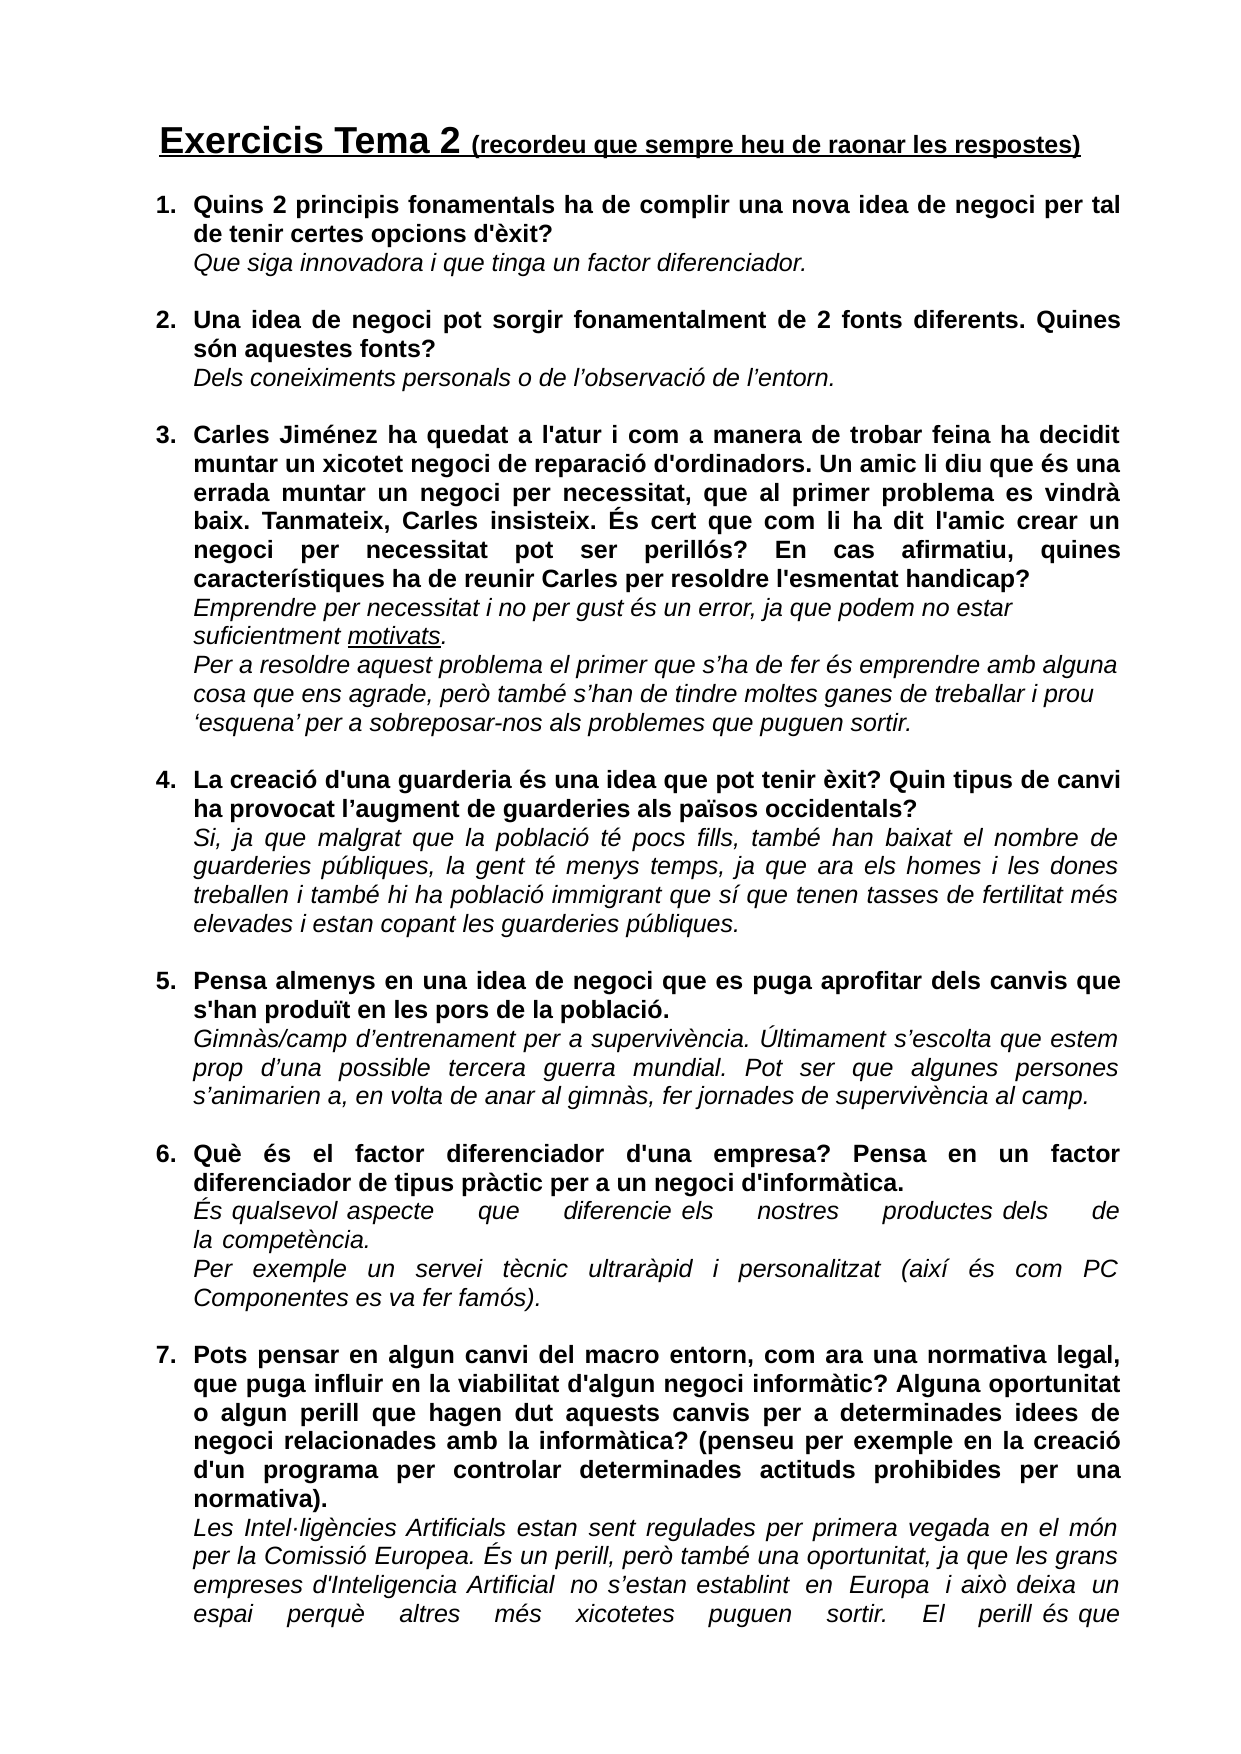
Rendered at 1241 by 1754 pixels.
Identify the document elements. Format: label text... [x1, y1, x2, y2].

list Què és el factor diferenciador d'una empresa? Pensa en un factor diferenciador de tipus pràctic per a un negoci d'informàtica. [156, 1139, 1122, 1196]
list Una idea de negoci pot sorgir fonamentalment de 2 fonts diferents. Quines són aquestes fonts? [156, 305, 1122, 362]
list Pensa almenys en una idea de negoci que es puga aprofitar dels canvis que s'han produït en les pors de la població. [156, 966, 1122, 1024]
list Gimnàs/camp d’entrenament per a supervivència. Últimament s’escolta que estem prop d’una possible tercera guerra mundial. Pot ser que algunes persones s’animarien a, en volta de anar al gimnàs, fer jornades de supervivència al camp. [156, 1024, 1122, 1110]
list Quins 2 principis fonamentals ha de complir una nova idea de negoci per tal de tenir certes opcions d'èxit? [156, 190, 1122, 247]
list Emprendre per necessitat i no per gust és un error, ja que podem no estar suficientment motivats. Per a resoldre aquest problema el primer que s’ha de fer és emprendre amb alguna cosa que ens agrade, però també s’han de tindre moltes ganes de treballar i prou ‘esquena’ per a sobreposar-nos als problemes que puguen sortir. [156, 592, 1122, 736]
list La creació d'una guarderia és una idea que pot tenir èxit? Quin tipus de canvi ha provocat l’augment de guarderies als països occidentals? [156, 765, 1122, 822]
list Per exemple un servei tècnic ultraràpid i personalitzat (així és com PC Componentes es va fer famós). [156, 1254, 1122, 1311]
list Dels coneiximents personals o de l’observació de l’entorn. [156, 362, 1122, 391]
list Que siga innovadora i que tinga un factor diferenciador. [156, 247, 1122, 276]
list Si, ja que malgrat que la població té pocs fills, també han baixat el nombre de guarderies públiques, la gent té menys temps, ja que ara els homes i les dones treballen i també hi ha població immigrant que sí que tenen tasses de fertilitat més elevades i estan copant les guarderies públiques. [156, 822, 1122, 937]
list Pots pensar en algun canvi del macro entorn, com ara una normativa legal, que puga influir en la viabilitat d'algun negoci informàtic? Alguna oportunitat o algun perill que hagen dut aquests canvis per a determinades idees de negoci relacionades amb la informàtica? (penseu per exemple en la creació d'un programa per controlar determinades actituds prohibides per una normativa). [156, 1340, 1122, 1512]
list Carles Jiménez ha quedat a l'atur i com a manera de trobar feina ha decidit muntar un xicotet negoci de reparació d'ordinadors. Un amic li diu que és una errada muntar un negoci per necessitat, que al primer problema es vindrà baix. Tanmateix, Carles insisteix. És cert que com li ha dit l'amic crear un negoci per necessitat pot ser perillós? En cas afirmatiu, quines característiques ha de reunir Carles per resoldre l'esmentat handicap? [156, 420, 1122, 592]
text Exercicis Tema 2 (recordeu que sempre heu de raonar les respostes) [118, 118, 1122, 161]
list Les Intel·ligències Artificials estan sent regulades per primera vegada en el món per la Comissió Europea. És un perill, però també una oportunitat, ja que les grans empreses d'Inteligencia Artificial no s’estan establint en Europa i això deixa un espai perquè altres més xicotetes puguen sortir. El perill és que [156, 1512, 1122, 1627]
list És qualsevol aspecte que diferencie els nostres productes dels de la competència. [156, 1196, 1122, 1254]
